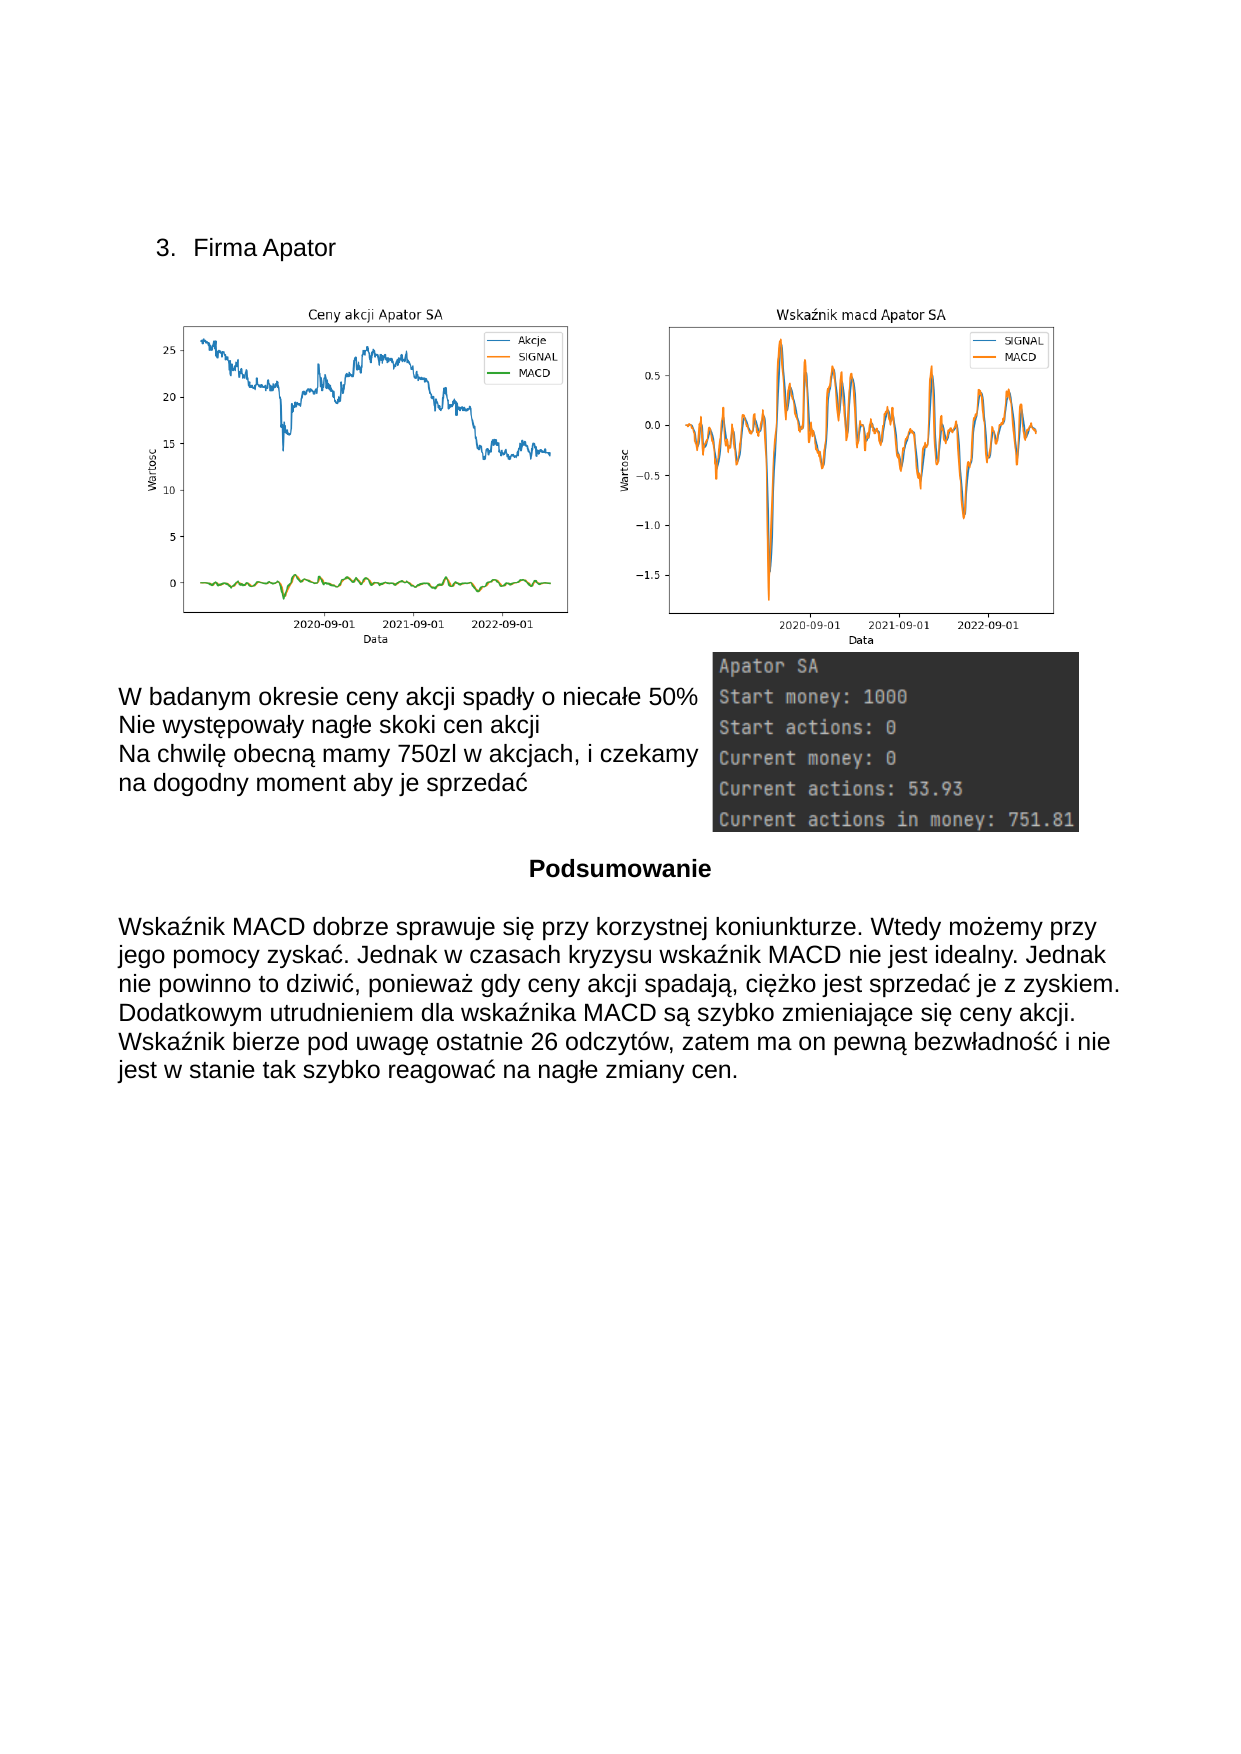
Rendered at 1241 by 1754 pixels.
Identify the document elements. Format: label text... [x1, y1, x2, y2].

text na dogodny moment aby je sprzedać [118, 768, 712, 796]
text Podsumowanie [118, 854, 1122, 883]
text Nie występowały nagłe skoki cen akcji [118, 710, 712, 739]
text [1079, 681, 1122, 710]
text [1079, 768, 1122, 796]
text Na chwilę obecną mamy 750zl w akcjach, i czekamy [118, 739, 712, 768]
list Firma Apator [156, 233, 1122, 262]
text [1079, 710, 1122, 739]
text Wskaźnik MACD dobrze sprawuje się przy korzystnej koniunkturze. Wtedy możemy przy jego pomocy zyskać. Jednak w czasach kryzysu wskaźnik MACD nie jest idealny. Jednak nie powinno to dziwić, ponieważ gdy ceny akcji spadają, ciężko jest sprzedać je z zyskiem. Dodatkowym utrudnieniem dla wskaźnika MACD są szybko zmieniające się ceny akcji. Wskaźnik bierze pod uwagę ostatnie 26 odczytów, zatem ma on pewną bezwładność i nie jest w stanie tak szybko reagować na nagłe zmiany cen. [118, 911, 1122, 1084]
text [1079, 739, 1122, 768]
text W badanym okresie ceny akcji spadły o niecałe 50% [118, 681, 712, 710]
picture [122, 282, 1102, 832]
